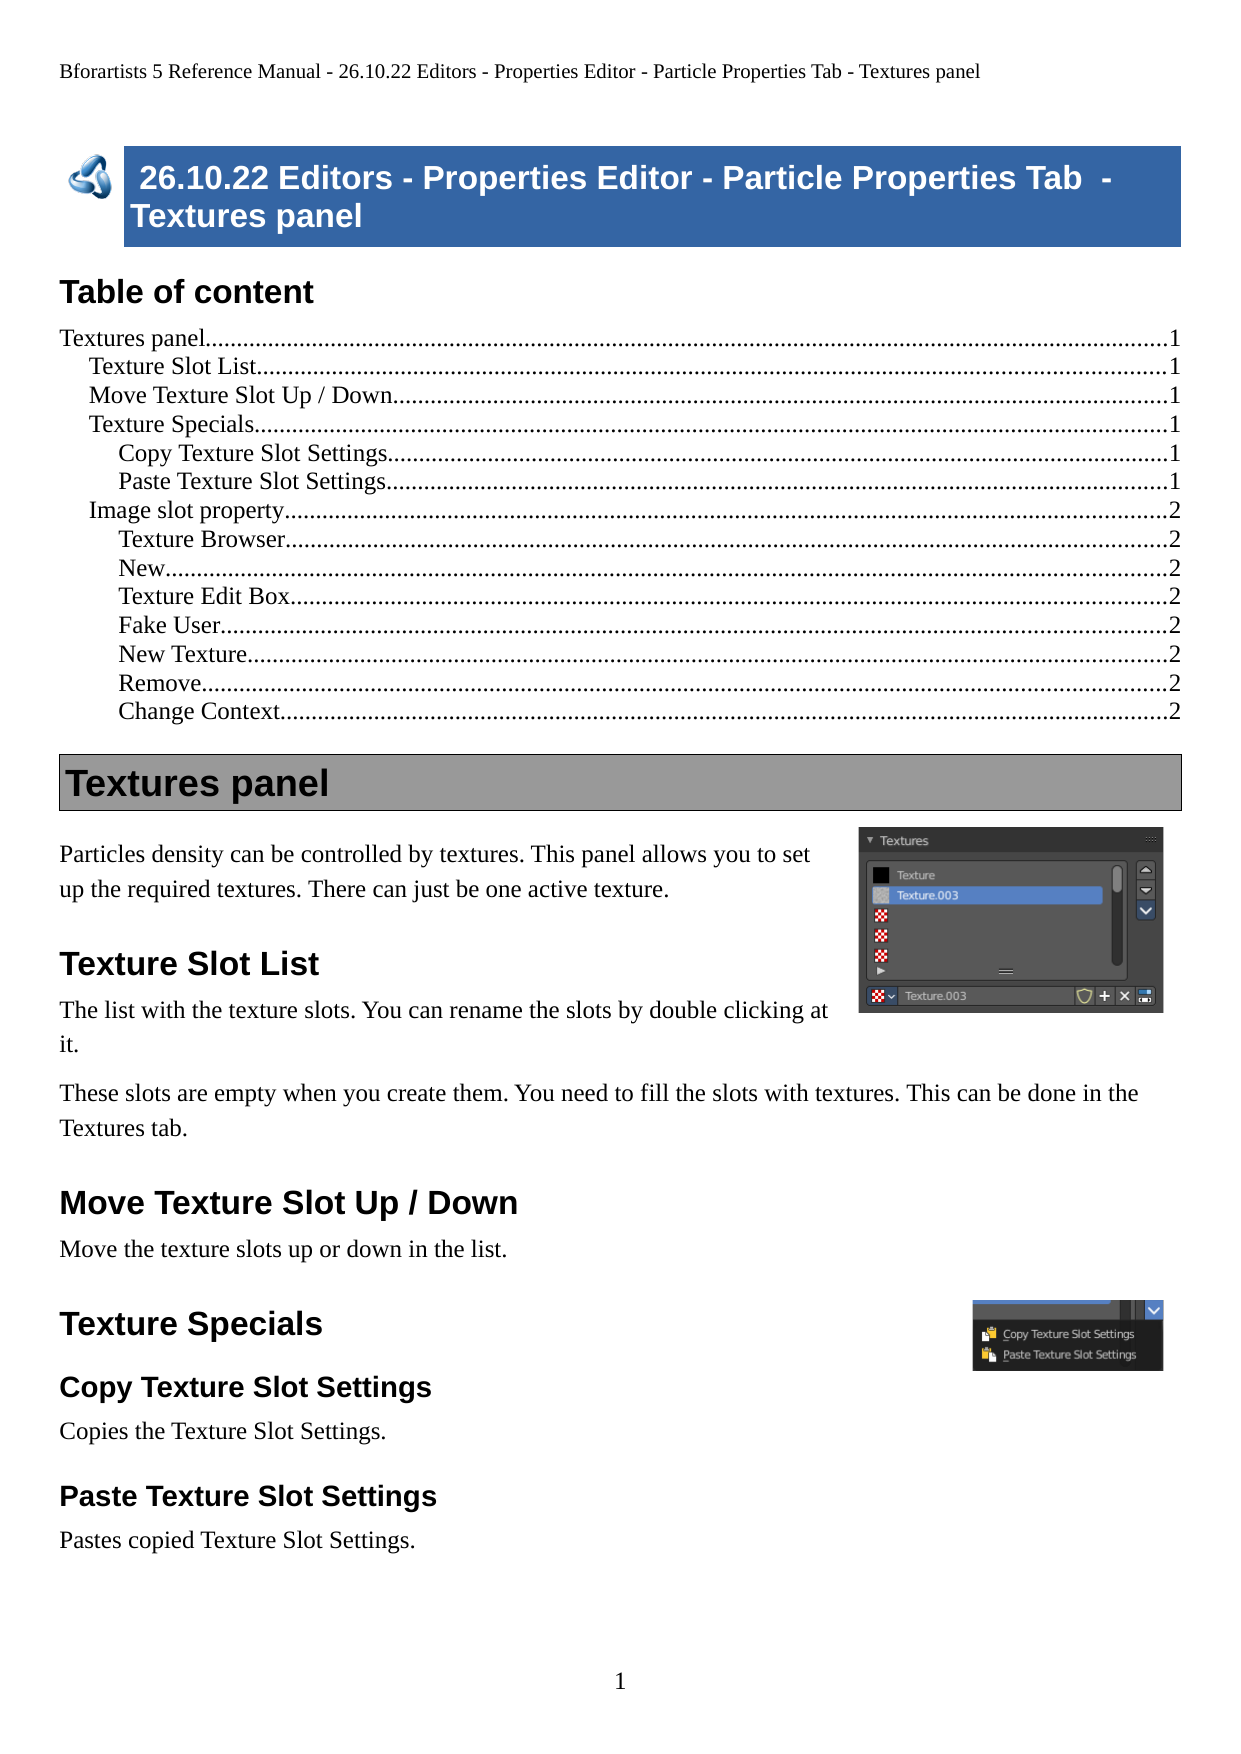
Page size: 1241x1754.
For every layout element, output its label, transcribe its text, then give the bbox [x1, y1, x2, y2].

table_header 26.10.22 Editors - Properties Editor - Particle Properties Tab - Textures panel [124, 146, 1181, 247]
text Textures panel 1 [59, 323, 1181, 351]
text Remove 2 [118, 668, 1181, 696]
text New Texture 2 [118, 639, 1181, 668]
text Move the texture slots up or down in the list. [59, 1234, 1181, 1263]
text Texture Edit Box 2 [118, 581, 1181, 610]
text Copies the Texture Slot Settings. [59, 1416, 1181, 1444]
text New 2 [118, 553, 1181, 581]
subtitle Table of content [59, 272, 1181, 310]
text Image slot property 2 [88, 495, 1181, 524]
text These slots are empty when you create them. You need to fill the slots with textures. This can be done in the Textures tab. [59, 1078, 1181, 1142]
table_header Textures panel [60, 755, 1181, 810]
picture [972, 1300, 1164, 1371]
picture [858, 827, 1164, 1013]
text The list with the texture slots. You can rename the slots by double clicking at it. [59, 995, 1181, 1058]
text Copy Texture Slot Settings 1 [118, 438, 1181, 466]
text Texture Specials 1 [88, 409, 1181, 438]
subtitle Copy Texture Slot Settings [59, 1369, 1181, 1403]
text Change Context 2 [118, 696, 1181, 725]
subtitle [1164, 1304, 1181, 1342]
subtitle Texture Slot List [59, 944, 858, 982]
text Move Texture Slot Up / Down 1 [88, 380, 1181, 409]
text Pastes copied Texture Slot Settings. [59, 1526, 1181, 1554]
text Fake User 2 [118, 610, 1181, 639]
text Particles density can be controlled by textures. This panel allows you to set up the required textures. There can just be one active texture. [59, 839, 858, 902]
table_header [59, 146, 124, 247]
text Texture Browser 2 [118, 524, 1181, 553]
subtitle Paste Texture Slot Settings [59, 1479, 1181, 1513]
subtitle Texture Specials [59, 1304, 972, 1342]
subtitle [1164, 944, 1181, 982]
text Texture Slot List 1 [88, 351, 1181, 380]
picture [65, 152, 114, 202]
subtitle Move Texture Slot Up / Down [59, 1183, 1181, 1221]
text Paste Texture Slot Settings 1 [118, 466, 1181, 495]
